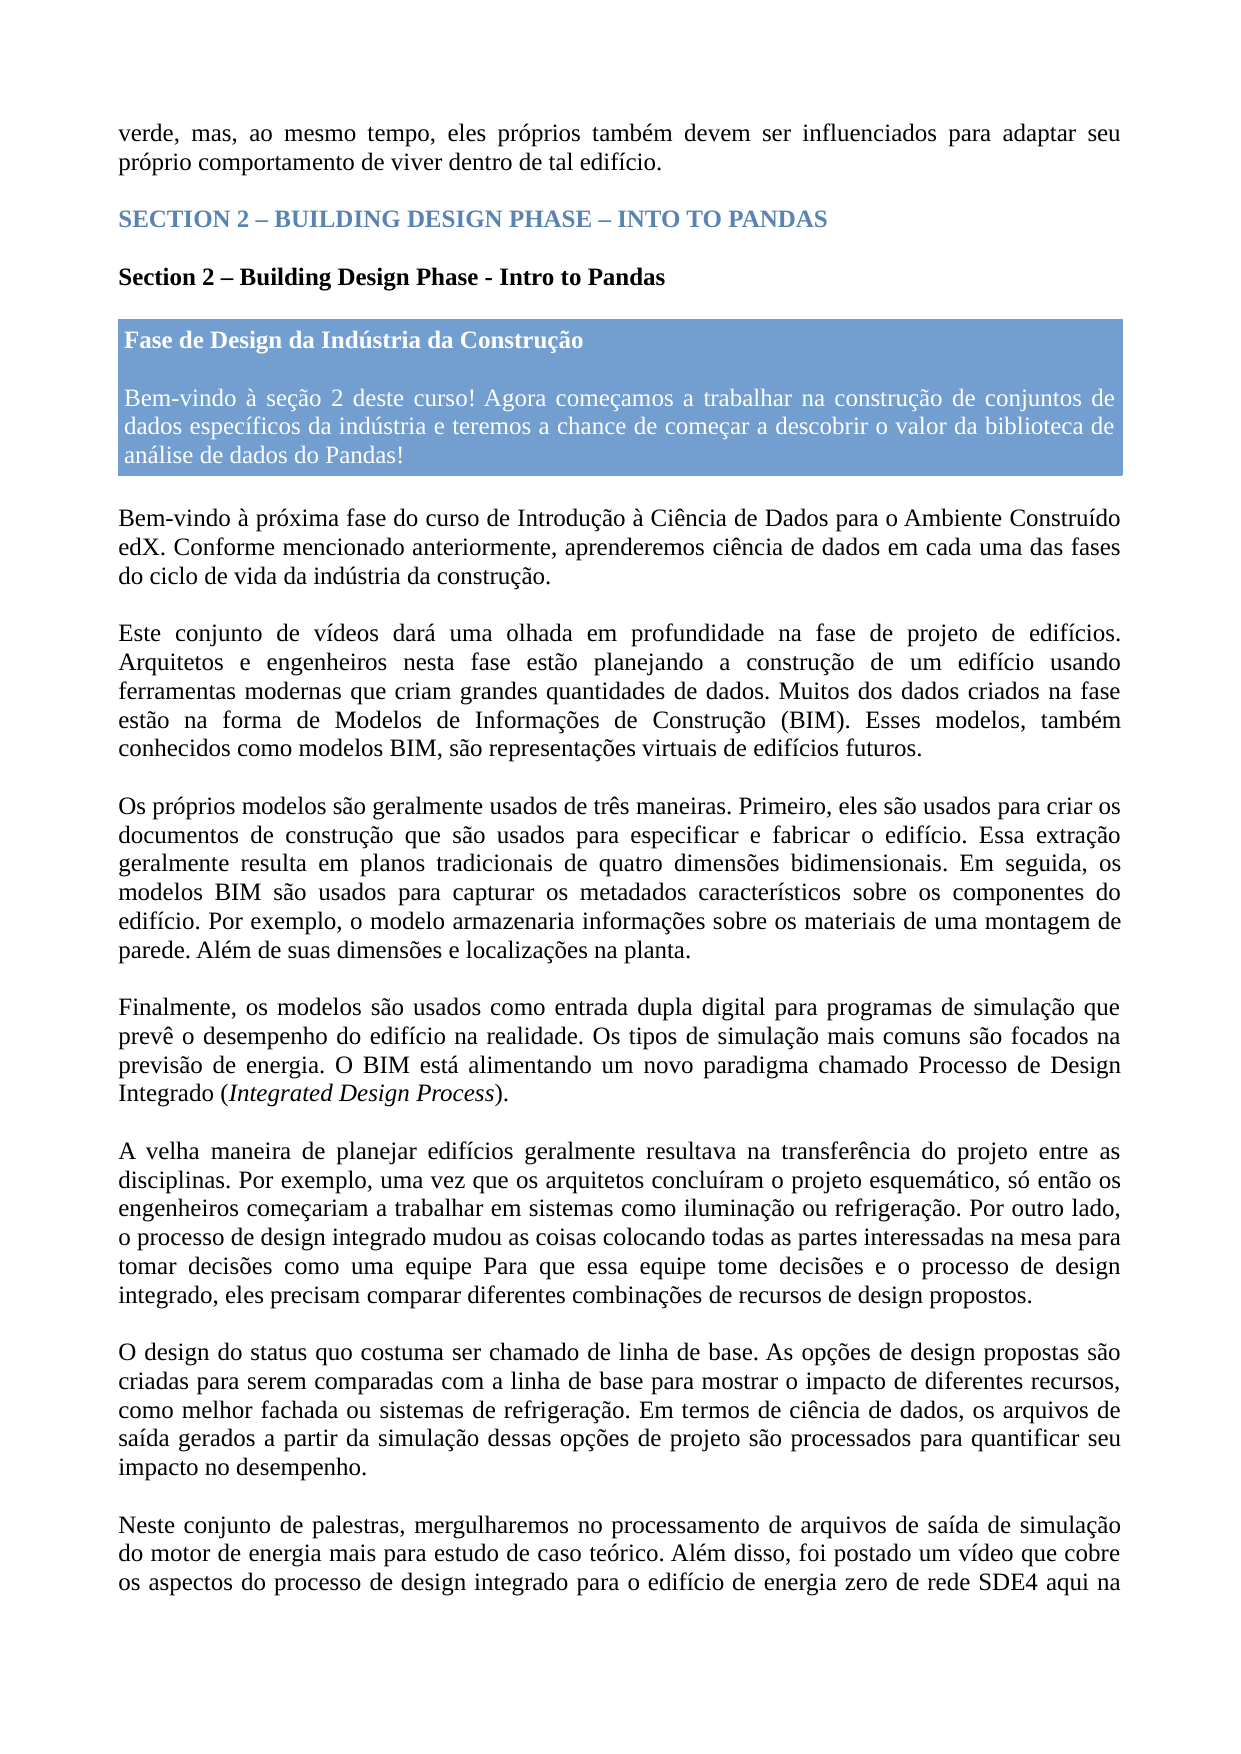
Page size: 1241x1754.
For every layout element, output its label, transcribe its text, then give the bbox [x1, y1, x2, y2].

text Finalmente, os modelos são usados como entrada dupla digital para programas de simulação que prevê o desempenho do edifício na realidade. Os tipos de simulação mais comuns são focados na previsão de energia. O BIM está alimentando um novo paradigma chamado Processo de Design Integrado (Integrated Design Process). [118, 992, 1122, 1107]
text Neste conjunto de palestras, mergulharemos no processamento de arquivos de saída de simulação do motor de energia mais para estudo de caso teórico. Além disso, foi postado um vídeo que cobre os aspectos do processo de design integrado para o edifício de energia zero de rede SDE4 aqui na [118, 1510, 1122, 1596]
text verde, mas, ao mesmo tempo, eles próprios também devem ser influenciados para adaptar seu próprio comportamento de viver dentro de tal edifício. [118, 118, 1122, 176]
text Este conjunto de vídeos dará uma olhada em profundidade na fase de projeto de edifícios. Arquitetos e engenheiros nesta fase estão planejando a construção de um edifício usando ferramentas modernas que criam grandes quantidades de dados. Muitos dos dados criados na fase estão na forma de Modelos de Informações de Construção (BIM). Esses modelos, também conhecidos como modelos BIM, são representações virtuais de edifícios futuros. [118, 618, 1122, 762]
text Os próprios modelos são geralmente usados de três maneiras. Primeiro, eles são usados para criar os documentos de construção que são usados para especificar e fabricar o edifício. Essa extração geralmente resulta em planos tradicionais de quatro dimensões bidimensionais. Em seguida, os modelos BIM são usados para capturar os metadados característicos sobre os componentes do edifício. Por exemplo, o modelo armazenaria informações sobre os materiais de uma montagem de parede. Além de suas dimensões e localizações na planta. [118, 791, 1122, 963]
text Section 2 – Building Design Phase - Intro to Pandas [118, 262, 1122, 291]
text A velha maneira de planejar edifícios geralmente resultava na transferência do projeto entre as disciplinas. Por exemplo, uma vez que os arquitetos concluíram o projeto esquemático, só então os engenheiros começariam a trabalhar em sistemas como iluminação ou refrigeração. Por outro lado, o processo de design integrado mudou as coisas colocando todas as partes interessadas na mesa para tomar decisões como uma equipe Para que essa equipe tome decisões e o processo de design integrado, eles precisam comparar diferentes combinações de recursos de design propostos. [118, 1136, 1122, 1308]
text Bem-vindo à próxima fase do curso de Introdução à Ciência de Dados para o Ambiente Construído edX. Conforme mencionado anteriormente, aprenderemos ciência de dados em cada uma das fases do ciclo de vida da indústria da construção. [118, 503, 1122, 590]
table_header Fase de Design da Indústria da Construção Bem-vindo à seção 2 deste curso! Agora começamos a trabalhar na construção de conjuntos de dados específicos da indústria e teremos a chance de começar a descobrir o valor da biblioteca de análise de dados do Pandas! [119, 320, 1122, 475]
text O design do status quo costuma ser chamado de linha de base. As opções de design propostas são criadas para serem comparadas com a linha de base para mostrar o impacto de diferentes recursos, como melhor fachada ou sistemas de refrigeração. Em termos de ciência de dados, os arquivos de saída gerados a partir da simulação dessas opções de projeto são processados para quantificar seu impacto no desempenho. [118, 1337, 1122, 1481]
text SECTION 2 – BUILDING DESIGN PHASE – INTO TO PANDAS [118, 204, 1122, 233]
